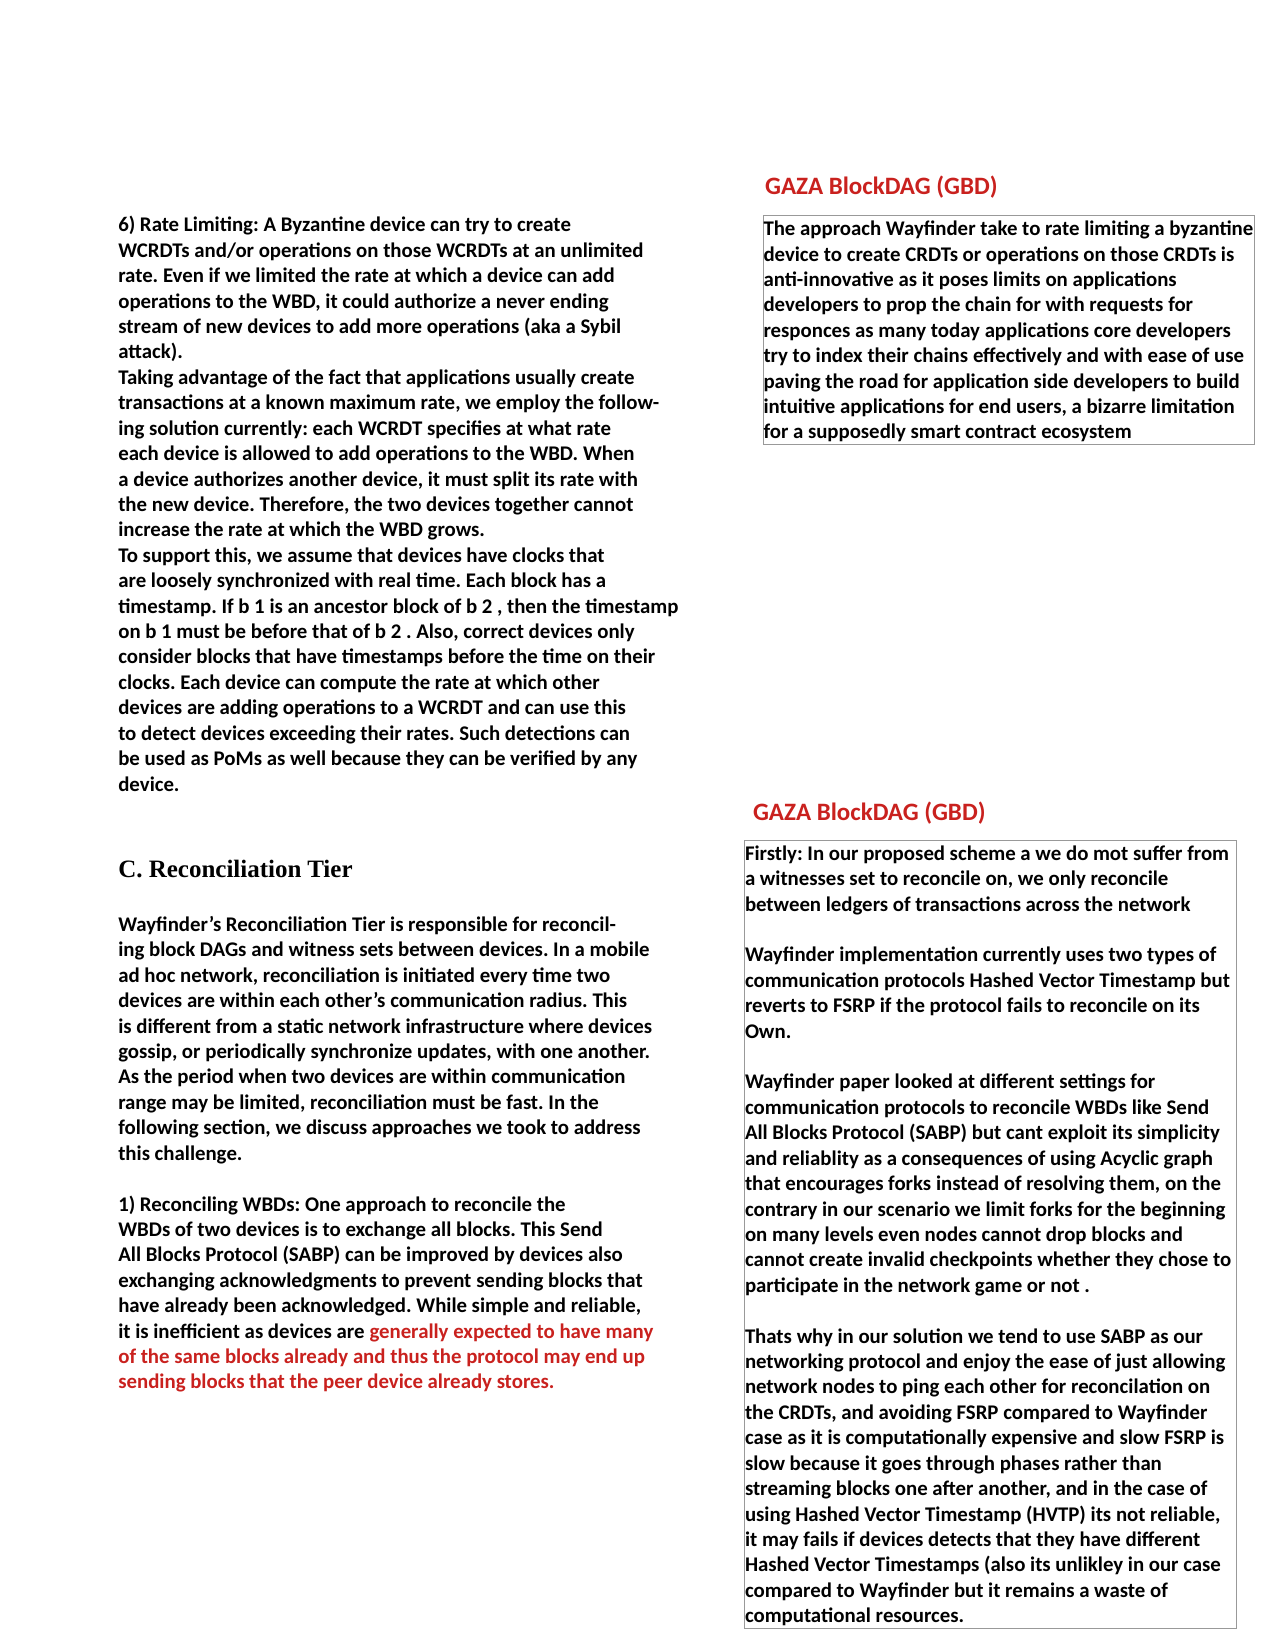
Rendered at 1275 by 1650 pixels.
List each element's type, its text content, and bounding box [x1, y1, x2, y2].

text ing block DAGs and witness sets between devices. In a mobile [745, 937, 1157, 962]
text To support this, we assume that devices have clocks that [118, 542, 1157, 567]
text device. [118, 771, 1157, 796]
text ing solution currently: each WCRDT specifies at what rate [118, 415, 763, 440]
text it is inefficient as devices are generally expected to have many [745, 1318, 1157, 1343]
text WCRDTs and/or operations on those WCRDTs at an unlimited [764, 237, 1157, 262]
text All Blocks Protocol (SABP) can be improved by devices also [118, 1242, 744, 1267]
text ing solution currently: each WCRDT specifies at what rate [764, 415, 1157, 440]
text timestamp. If b 1 is an ancestor block of b 2 , then the timestamp [118, 593, 1157, 618]
text have already been acknowledged. While simple and reliable, [118, 1292, 744, 1318]
text exchanging acknowledgments to prevent sending blocks that [118, 1267, 744, 1292]
text following section, we discuss approaches we took to address [118, 1114, 744, 1140]
text transactions at a known maximum rate, we employ the follow- [764, 389, 1157, 415]
text Wayfinder’s Reconciliation Tier is responsible for reconcil- [118, 911, 744, 937]
text following section, we discuss approaches we took to address [745, 1114, 1157, 1140]
text this challenge. [745, 1140, 1157, 1165]
text All Blocks Protocol (SABP) can be improved by devices also [745, 1242, 1157, 1267]
text 6) Rate Limiting: A Byzantine device can try to create [118, 212, 1157, 237]
text rate. Even if we limited the rate at which a device can add [118, 262, 763, 288]
text rate. Even if we limited the rate at which a device can add [764, 262, 1157, 288]
text Taking advantage of the fact that applications usually create [118, 364, 763, 389]
text devices are within each other’s communication radius. This [118, 987, 744, 1013]
text 1) Reconciling WBDs: One approach to reconcile the [118, 1191, 744, 1216]
text C. Reconciliation Tier [118, 854, 744, 882]
text be used as PoMs as well because they can be verified by any [118, 745, 1157, 771]
text ad hoc network, reconciliation is initiated every time two [745, 962, 1157, 987]
text sending blocks that the peer device already stores. [118, 1369, 744, 1394]
text each device is allowed to add operations to the WBD. When [118, 440, 1157, 466]
text it is inefficient as devices are generally expected to have many [118, 1318, 744, 1343]
text this challenge. [118, 1140, 744, 1165]
text is different from a static network infrastructure where devices [118, 1013, 744, 1038]
text range may be limited, reconciliation must be fast. In the [118, 1089, 744, 1114]
text transactions at a known maximum rate, we employ the follow- [118, 389, 763, 415]
text ad hoc network, reconciliation is initiated every time two [118, 962, 744, 987]
text increase the rate at which the WBD grows. [118, 517, 1157, 542]
text attack). [764, 339, 1157, 364]
text As the period when two devices are within communication [745, 1064, 1157, 1089]
text devices are adding operations to a WCRDT and can use this [118, 694, 1157, 720]
text clocks. Each device can compute the rate at which other [118, 669, 1157, 694]
text ing block DAGs and witness sets between devices. In a mobile [118, 937, 744, 962]
text Taking advantage of the fact that applications usually create [764, 364, 1157, 389]
text are loosely synchronized with real time. Each block has a [118, 567, 1157, 593]
text exchanging acknowledgments to prevent sending blocks that [745, 1267, 1157, 1292]
text the new device. Therefore, the two devices together cannot [118, 491, 1157, 517]
text range may be limited, reconciliation must be fast. In the [745, 1089, 1157, 1114]
text operations to the WBD, it could authorize a never ending [764, 288, 1157, 313]
text of the same blocks already and thus the protocol may end up [118, 1343, 744, 1369]
text of the same blocks already and thus the protocol may end up [745, 1343, 1157, 1369]
text stream of new devices to add more operations (aka a Sybil [118, 313, 763, 339]
text [745, 1038, 1157, 1064]
text WCRDTs and/or operations on those WCRDTs at an unlimited [118, 237, 763, 262]
text As the period when two devices are within communication [118, 1064, 744, 1089]
text WBDs of two devices is to exchange all blocks. This Send [745, 1216, 1157, 1242]
text a device authorizes another device, it must split its rate with [118, 466, 1157, 491]
text devices are within each other’s communication radius. This [745, 987, 1157, 1013]
text Wayfinder’s Reconciliation Tier is responsible for reconcil- [745, 911, 1157, 937]
text gossip, or periodically synchronize updates, with one another. [118, 1038, 744, 1064]
text operations to the WBD, it could authorize a never ending [118, 288, 763, 313]
text to detect devices exceeding their rates. Such detections can [118, 720, 1157, 745]
text [745, 1292, 1157, 1318]
text is different from a static network infrastructure where devices [745, 1013, 1157, 1038]
text on b 1 must be before that of b 2 . Also, correct devices only [118, 618, 1157, 644]
text sending blocks that the peer device already stores. [745, 1369, 1157, 1394]
text C. Reconciliation Tier [745, 854, 1157, 882]
text stream of new devices to add more operations (aka a Sybil [764, 313, 1157, 339]
text consider blocks that have timestamps before the time on their [118, 644, 1157, 669]
text attack). [118, 339, 763, 364]
text 1) Reconciling WBDs: One approach to reconcile the [745, 1191, 1157, 1216]
text WBDs of two devices is to exchange all blocks. This Send [118, 1216, 744, 1242]
